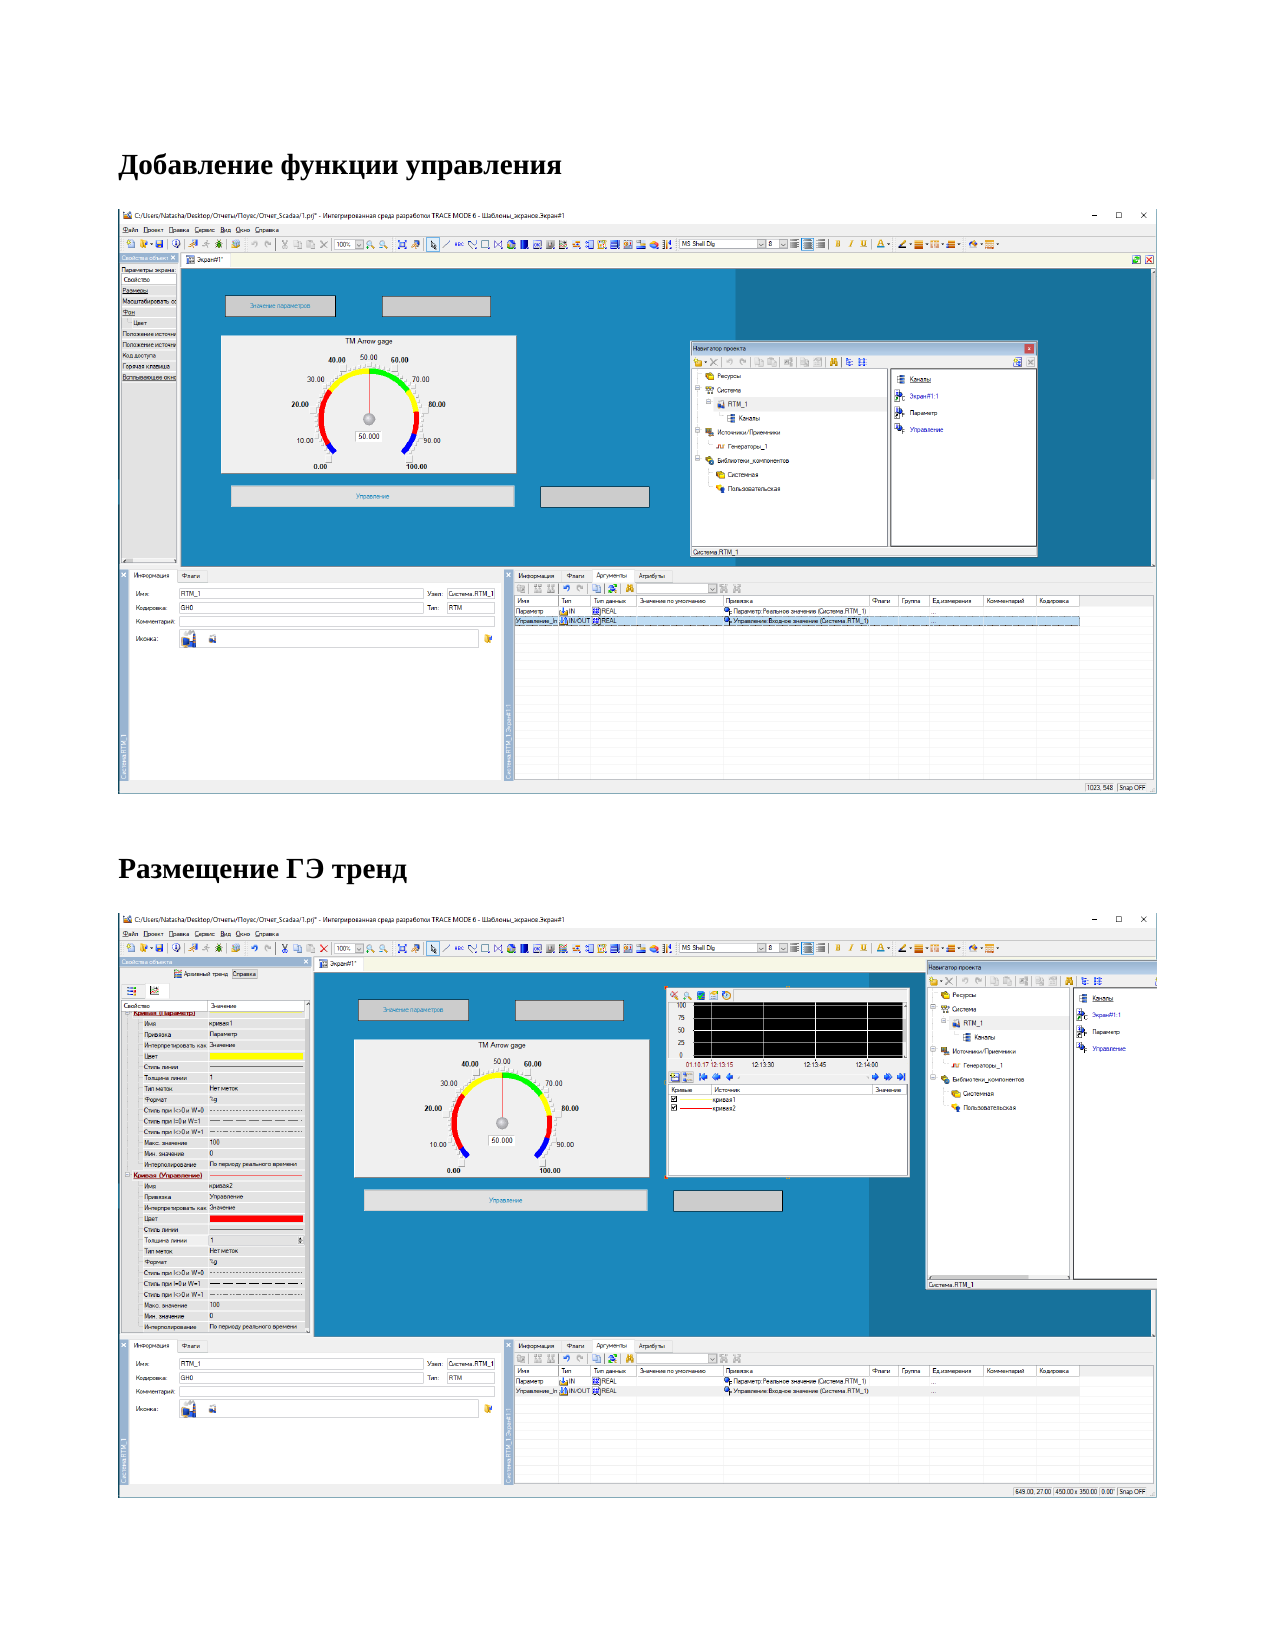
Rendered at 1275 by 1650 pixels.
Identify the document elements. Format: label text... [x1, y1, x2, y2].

picture [118, 913, 1157, 1498]
text Добавление функции управления [118, 147, 1157, 180]
picture [118, 209, 1157, 794]
text Размещение ГЭ тренд [118, 851, 1157, 884]
